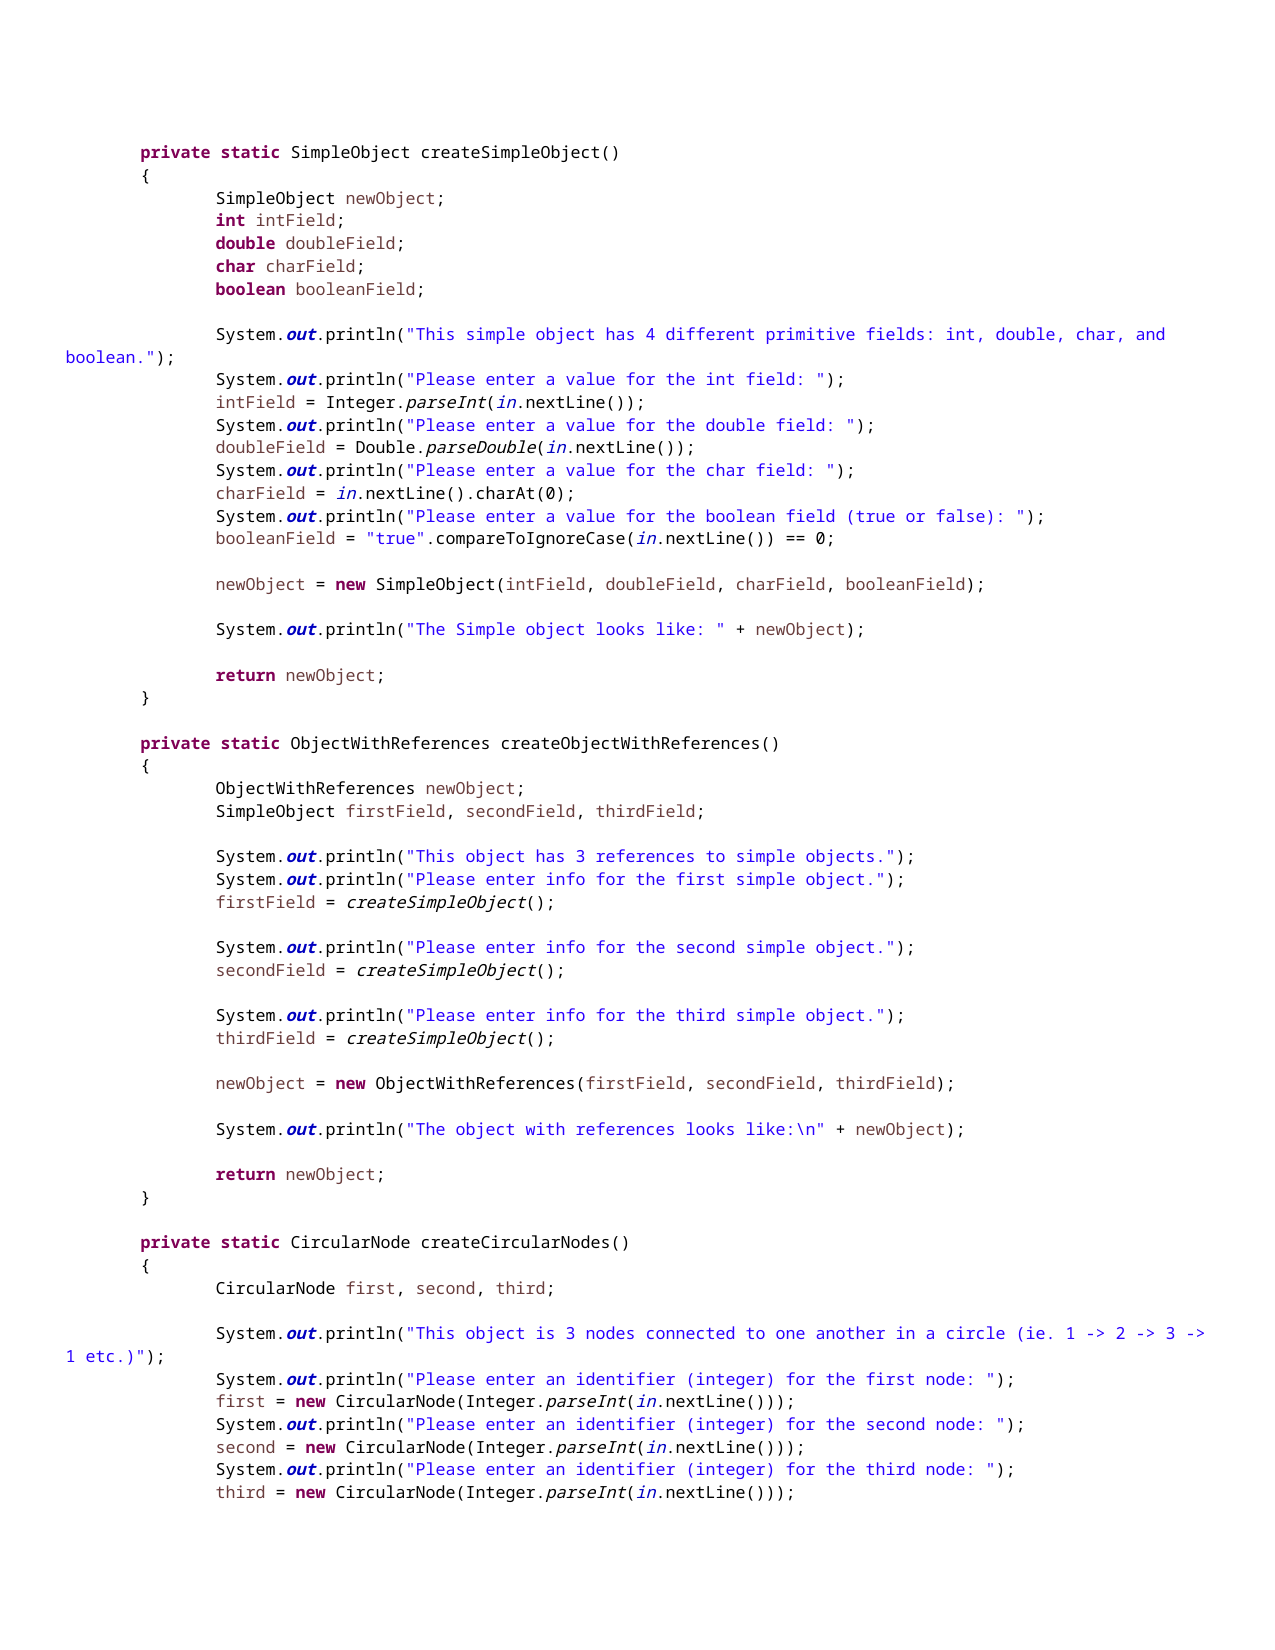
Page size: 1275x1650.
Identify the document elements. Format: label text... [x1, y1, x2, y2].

text secondField = createSimpleObject(); [65, 958, 1209, 981]
text System.out.println("Please enter info for the first simple object."); [65, 867, 1209, 890]
text boolean booleanField; [65, 277, 1209, 300]
text return newObject; [65, 663, 1209, 686]
text System.out.println("Please enter an identifier (integer) for the second node: "); [65, 1412, 1209, 1435]
text System.out.println("The Simple object looks like: " + newObject); [65, 618, 1209, 640]
text CircularNode first, second, third; [65, 1276, 1209, 1299]
text first = new CircularNode(Integer.parseInt(in.nextLine())); [65, 1390, 1209, 1412]
text System.out.println("Please enter an identifier (integer) for the first node: "); [65, 1367, 1209, 1390]
text third = new CircularNode(Integer.parseInt(in.nextLine())); [65, 1481, 1209, 1503]
text thirdField = createSimpleObject(); [65, 1026, 1209, 1049]
text } [65, 1185, 1209, 1208]
text private static ObjectWithReferences createObjectWithReferences() [65, 731, 1209, 754]
text newObject = new SimpleObject(intField, doubleField, charField, booleanField); [65, 572, 1209, 595]
text { [65, 754, 1209, 777]
text booleanField = "true".compareToIgnoreCase(in.nextLine()) == 0; [65, 527, 1209, 549]
text char charField; [65, 254, 1209, 277]
text double doubleField; [65, 232, 1209, 254]
text ObjectWithReferences newObject; [65, 777, 1209, 799]
text } [65, 686, 1209, 708]
text firstField = createSimpleObject(); [65, 890, 1209, 913]
text System.out.println("Please enter info for the second simple object."); [65, 936, 1209, 958]
text System.out.println("The object with references looks like:\n" + newObject); [65, 1117, 1209, 1140]
text System.out.println("This object has 3 references to simple objects."); [65, 845, 1209, 867]
text SimpleObject newObject; [65, 186, 1209, 209]
text return newObject; [65, 1163, 1209, 1185]
text System.out.println("Please enter a value for the double field: "); [65, 413, 1209, 436]
text System.out.println("Please enter an identifier (integer) for the third node: "); [65, 1458, 1209, 1481]
text System.out.println("Please enter a value for the char field: "); [65, 459, 1209, 481]
text System.out.println("Please enter a value for the int field: "); [65, 368, 1209, 391]
text System.out.println("This simple object has 4 different primitive fields: int, double, char, and boolean."); [65, 322, 1209, 368]
text second = new CircularNode(Integer.parseInt(in.nextLine())); [65, 1435, 1209, 1458]
text intField = Integer.parseInt(in.nextLine()); [65, 391, 1209, 413]
text System.out.println("Please enter info for the third simple object."); [65, 1004, 1209, 1026]
text private static CircularNode createCircularNodes() [65, 1231, 1209, 1253]
text private static SimpleObject createSimpleObject() [65, 141, 1209, 163]
text int intField; [65, 209, 1209, 232]
text SimpleObject firstField, secondField, thirdField; [65, 799, 1209, 822]
text System.out.println("This object is 3 nodes connected to one another in a circle (ie. 1 -> 2 -> 3 -> 1 etc.)"); [65, 1322, 1209, 1367]
text charField = in.nextLine().charAt(0); [65, 481, 1209, 504]
text System.out.println("Please enter a value for the boolean field (true or false): "); [65, 504, 1209, 527]
text newObject = new ObjectWithReferences(firstField, secondField, thirdField); [65, 1072, 1209, 1094]
text doubleField = Double.parseDouble(in.nextLine()); [65, 436, 1209, 459]
text { [65, 1253, 1209, 1276]
text { [65, 163, 1209, 186]
